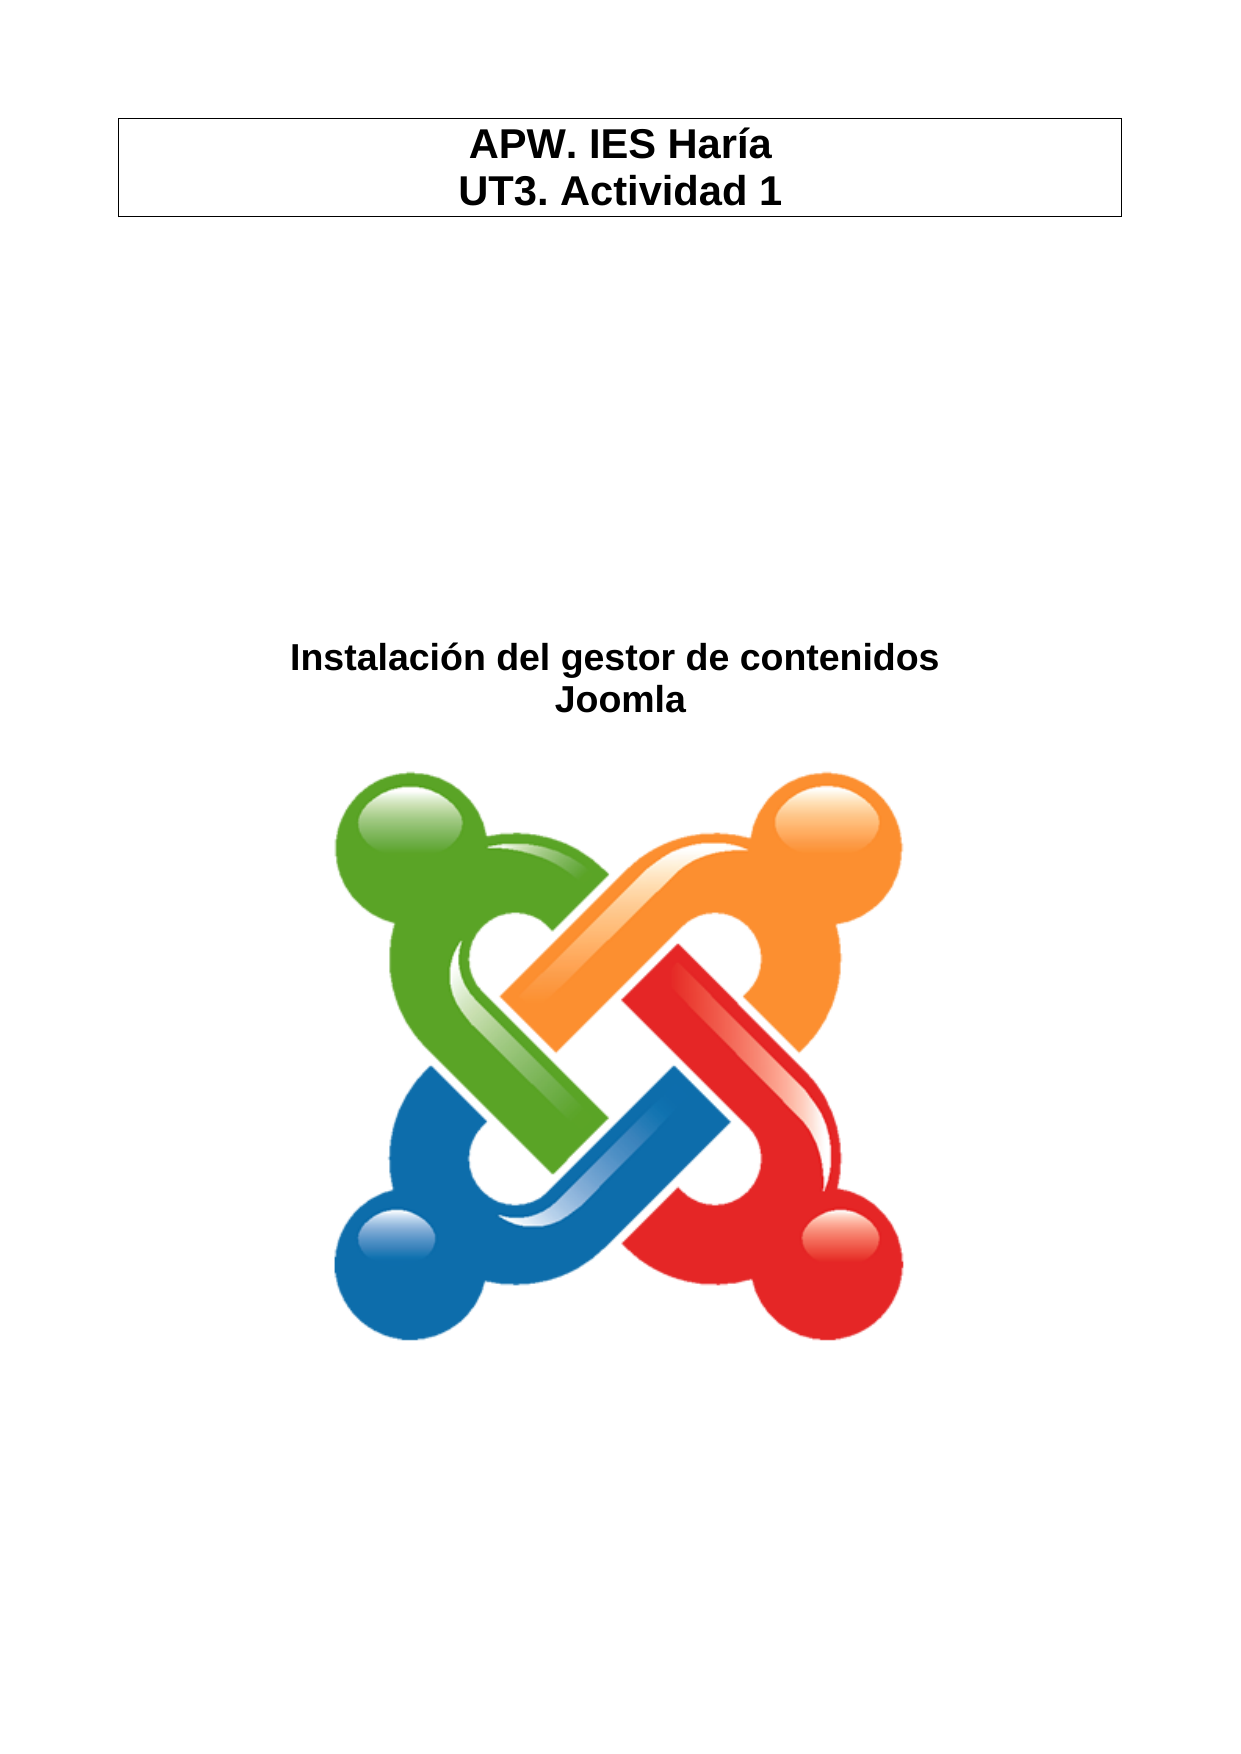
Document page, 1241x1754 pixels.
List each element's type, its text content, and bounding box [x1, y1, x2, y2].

subtitle Joomla [118, 678, 1122, 720]
text UT3. Actividad 1 [119, 165, 1121, 216]
subtitle Instalación del gestor de contenidos [118, 636, 1122, 678]
picture [324, 761, 916, 1356]
text APW. IES Haría [119, 119, 1121, 165]
